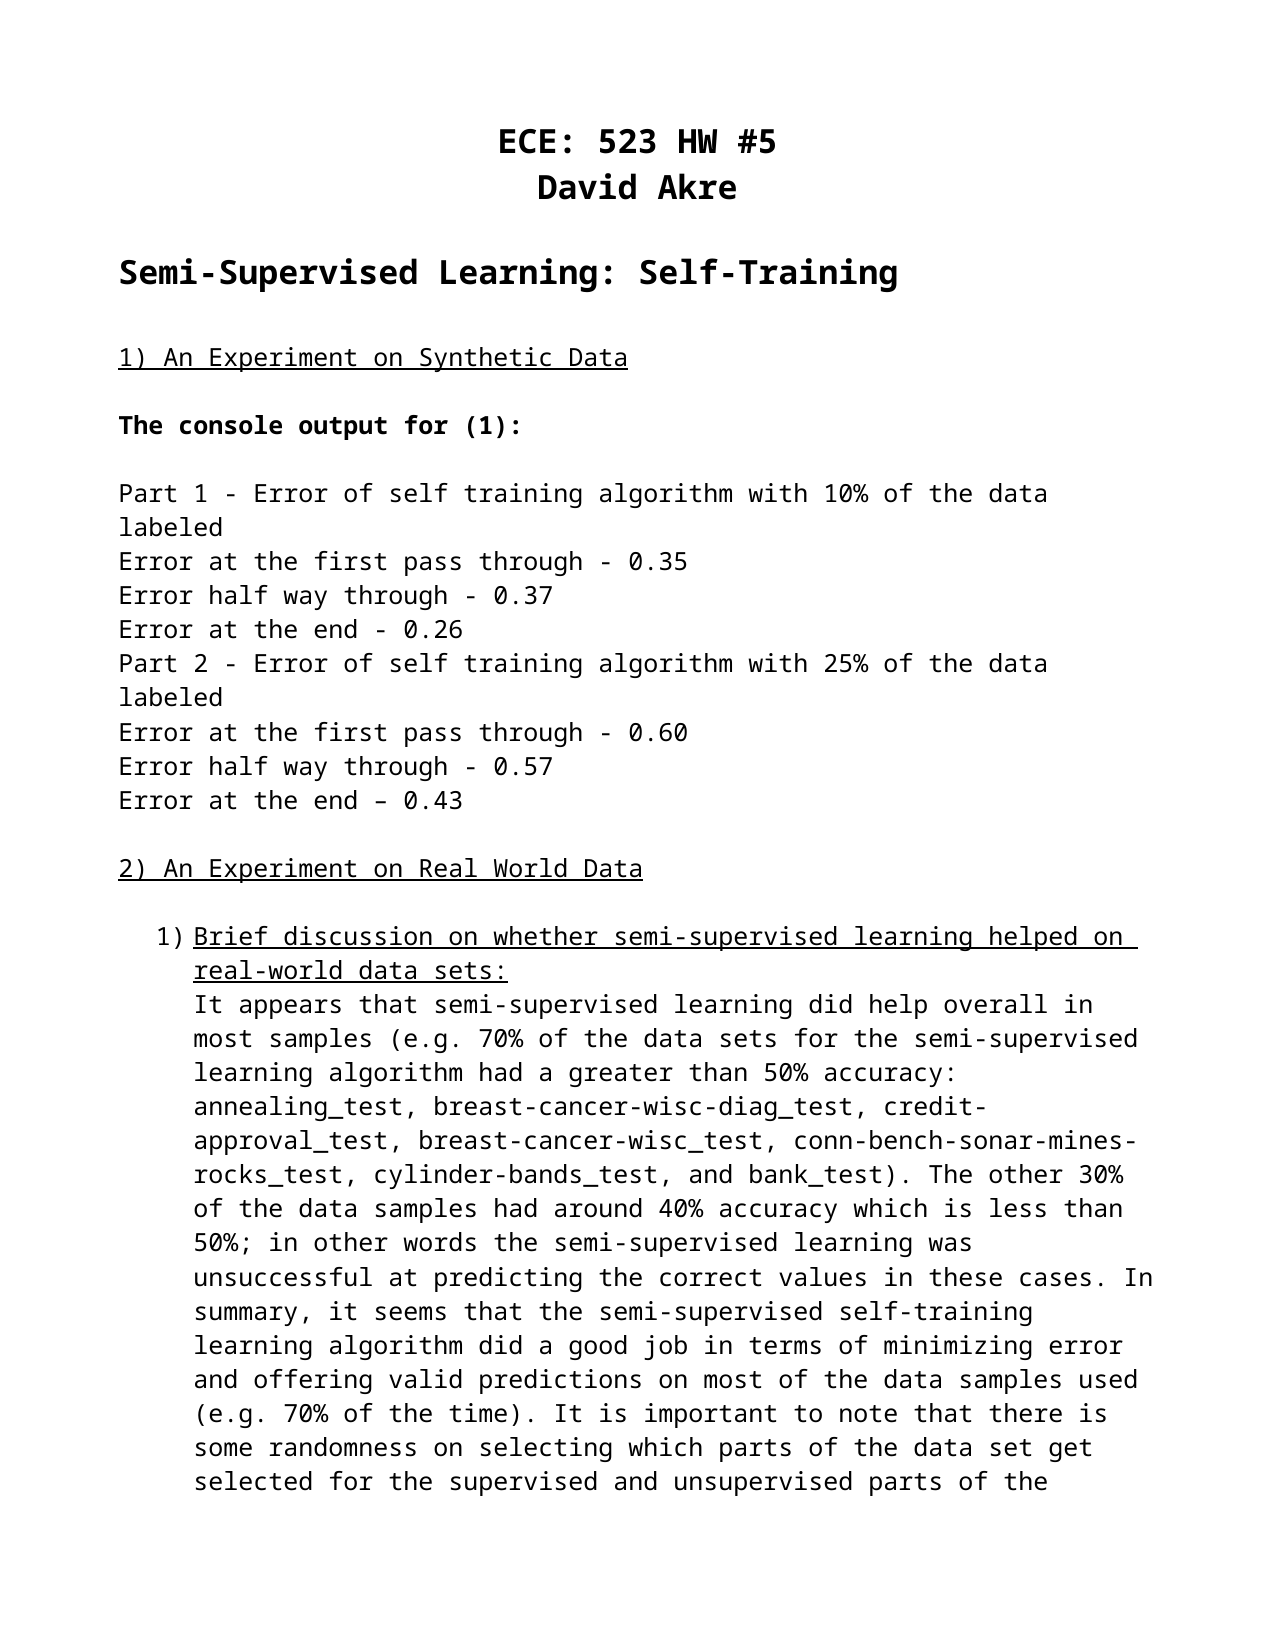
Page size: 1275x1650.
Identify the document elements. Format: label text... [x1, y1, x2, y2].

list It appears that semi-supervised learning did help overall in most samples (e.g. 70% of the data sets for the semi-supervised learning algorithm had a greater than 50% accuracy: annealing_test, breast-cancer-wisc-diag_test, credit-approval_test, breast-cancer-wisc_test, conn-bench-sonar-mines-rocks_test, cylinder-bands_test, and bank_test). The other 30% of the data samples had around 40% accuracy which is less than 50%; in other words the semi-supervised learning was unsuccessful at predicting the correct values in these cases. In summary, it seems that the semi-supervised self-training learning algorithm did a good job in terms of minimizing error and offering valid predictions on most of the data samples used (e.g. 70% of the time). It is important to note that there is some randomness on selecting which parts of the data set get selected for the supervised and unsupervised parts of the [156, 987, 1157, 1498]
text Error at the first pass through - 0.60 [118, 714, 1157, 748]
text ECE: 523 HW #5 [118, 118, 1157, 163]
text 2) An Experiment on Real World Data [118, 850, 1157, 884]
text Semi-Supervised Learning: Self-Training [118, 249, 1157, 294]
text Part 2 - Error of self training algorithm with 25% of the data labeled [118, 646, 1157, 714]
text Error at the first pass through - 0.35 [118, 544, 1157, 578]
text Error half way through - 0.57 [118, 748, 1157, 782]
text Error half way through - 0.37 [118, 578, 1157, 612]
text The console output for (1): [118, 408, 1157, 442]
list Brief discussion on whether semi-supervised learning helped on real-world data sets: [156, 918, 1157, 987]
text Error at the end – 0.43 [118, 782, 1157, 816]
text David Akre [118, 163, 1157, 209]
text Error at the end - 0.26 [118, 612, 1157, 646]
text Part 1 - Error of self training algorithm with 10% of the data labeled [118, 476, 1157, 544]
text 1) An Experiment on Synthetic Data [118, 339, 1157, 373]
